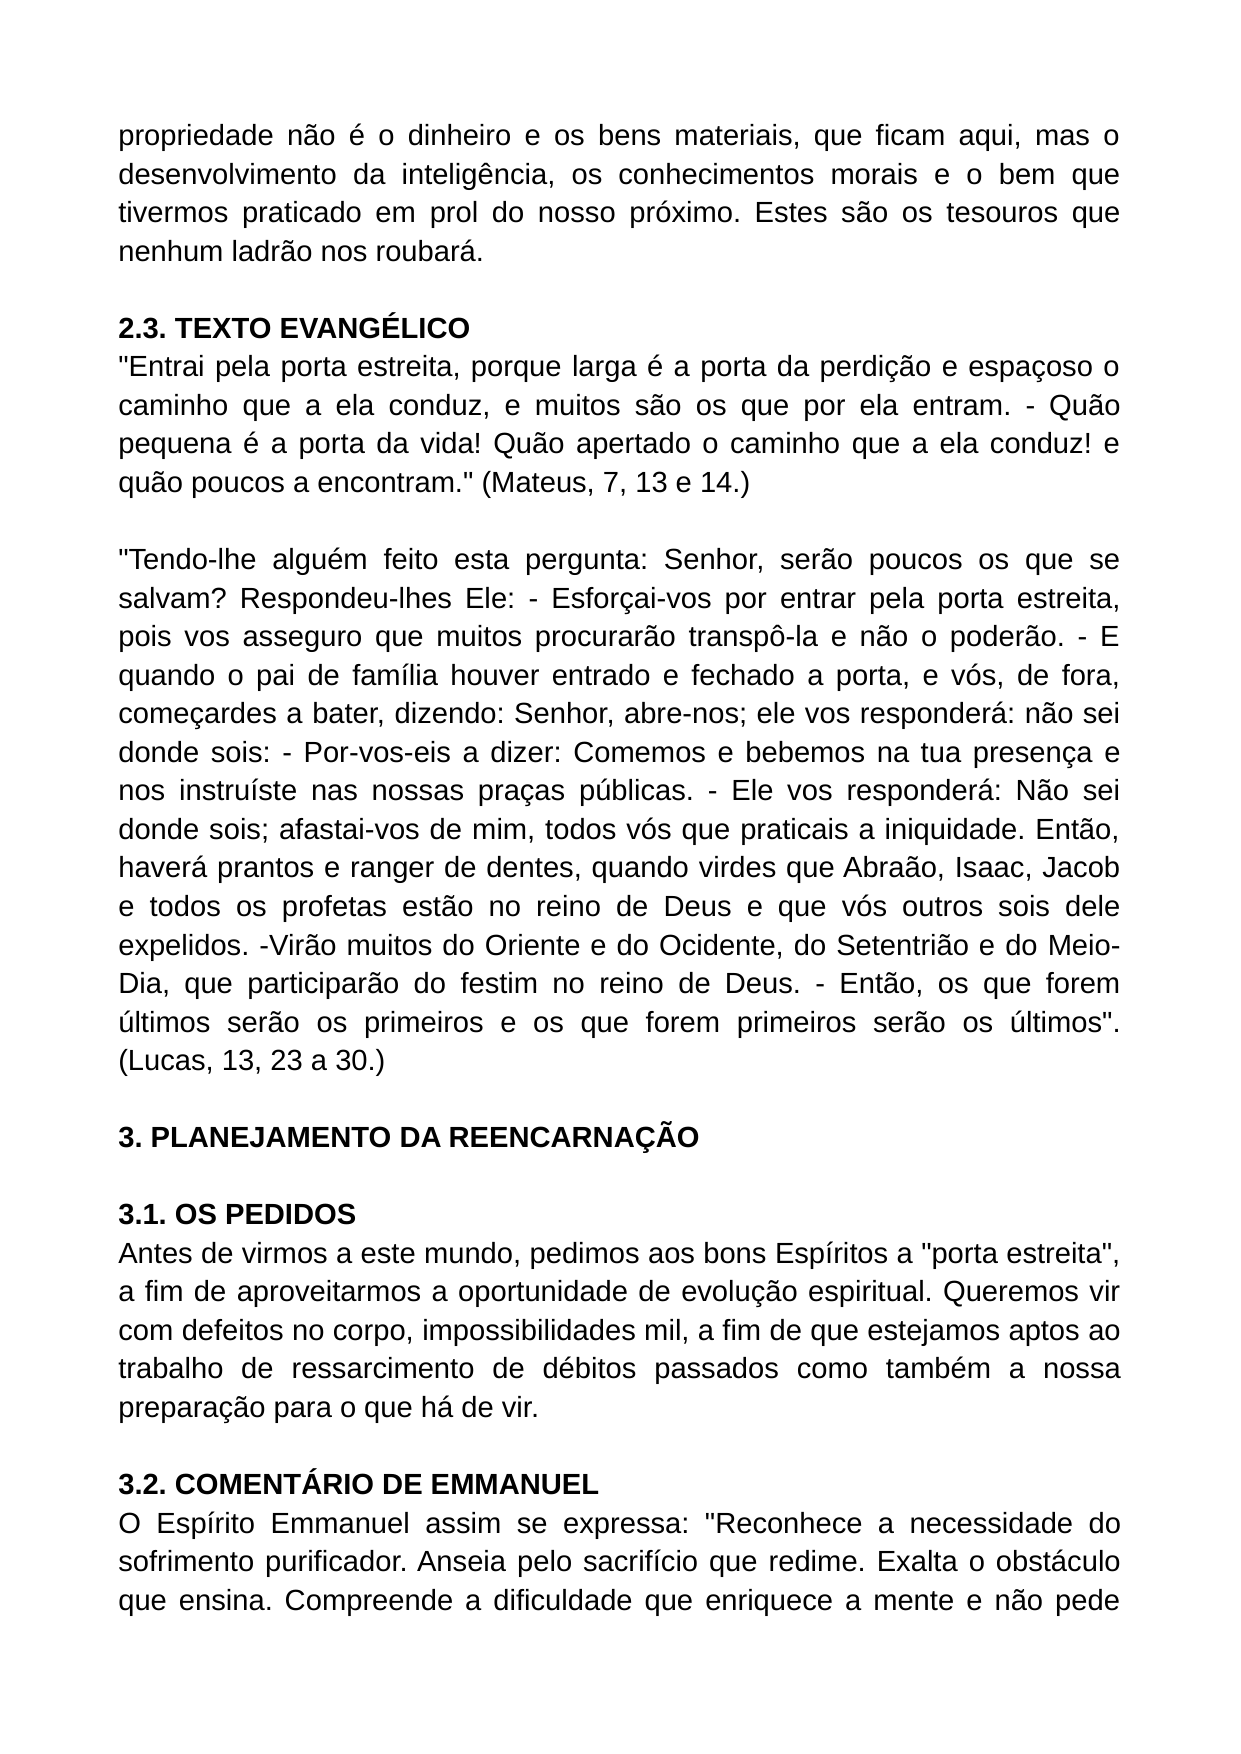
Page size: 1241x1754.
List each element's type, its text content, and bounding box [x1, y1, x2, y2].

text "Entrai pela porta estreita, porque larga é a porta da perdição e espaçoso o caminho que a ela conduz, e muitos são os que por ela entram. - Quão pequena é a porta da vida! Quão apertado o caminho que a ela conduz! e quão poucos a encontram." (Mateus, 7, 13 e 14.) [118, 349, 1122, 498]
text Antes de virmos a este mundo, pedimos aos bons Espíritos a "porta estreita", a fim de aproveitarmos a oportunidade de evolução espiritual. Queremos vir com defeitos no corpo, impossibilidades mil, a fim de que estejamos aptos ao trabalho de ressarcimento de débitos passados como também a nossa preparação para o que há de vir. [118, 1236, 1122, 1423]
text 2.3. TEXTO EVANGÉLICO [118, 311, 1122, 344]
text 3.1. OS PEDIDOS [118, 1197, 1122, 1231]
text 3.2. COMENTÁRIO DE EMMANUEL [118, 1467, 1122, 1501]
text propriedade não é o dinheiro e os bens materiais, que ficam aqui, mas o desenvolvimento da inteligência, os conhecimentos morais e o bem que tivermos praticado em prol do nosso próximo. Estes são os tesouros que nenhum ladrão nos roubará. [118, 118, 1122, 267]
text O Espírito Emmanuel assim se expressa: "Reconhece a necessidade do sofrimento purificador. Anseia pelo sacrifício que redime. Exalta o obstáculo que ensina. Compreende a dificuldade que enriquece a mente e não pede [118, 1506, 1122, 1616]
text "Tendo-lhe alguém feito esta pergunta: Senhor, serão poucos os que se salvam? Respondeu-lhes Ele: - Esforçai-vos por entrar pela porta estreita, pois vos asseguro que muitos procurarão transpô-la e não o poderão. - E quando o pai de família houver entrado e fechado a porta, e vós, de fora, começardes a bater, dizendo: Senhor, abre-nos; ele vos responderá: não sei donde sois: - Por-vos-eis a dizer: Comemos e bebemos na tua presença e nos instruíste nas nossas praças públicas. - Ele vos responderá: Não sei donde sois; afastai-vos de mim, todos vós que praticais a iniquidade. Então, haverá prantos e ranger de dentes, quando virdes que Abraão, Isaac, Jacob e todos os profetas estão no reino de Deus e que vós outros sois dele expelidos. -Virão muitos do Oriente e do Ocidente, do Setentrião e do Meio-Dia, que participarão do festim no reino de Deus. - Então, os que forem últimos serão os primeiros e os que forem primeiros serão os últimos". (Lucas, 13, 23 a 30.) [118, 542, 1122, 1077]
text 3. PLANEJAMENTO DA REENCARNAÇÃO [118, 1120, 1122, 1154]
